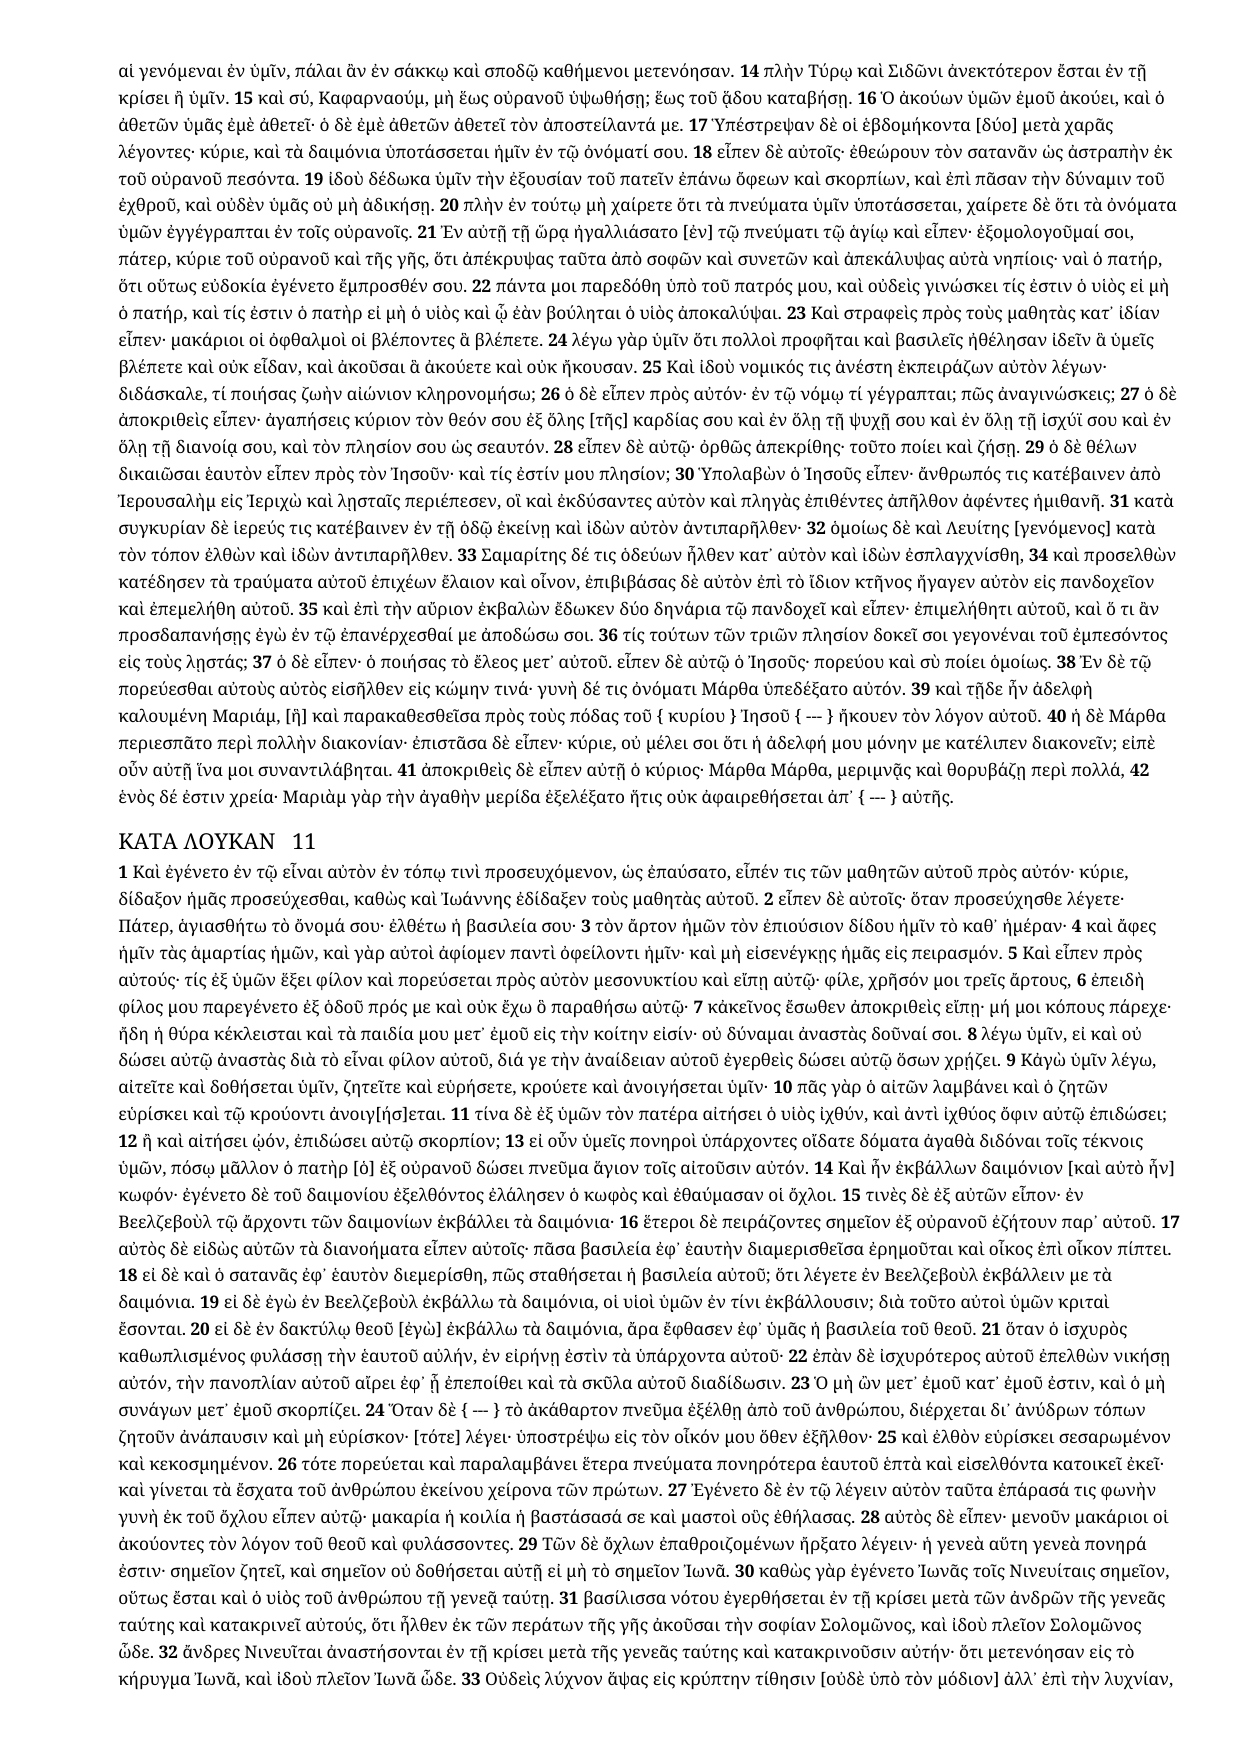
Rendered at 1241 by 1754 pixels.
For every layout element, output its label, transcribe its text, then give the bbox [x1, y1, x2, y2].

text ΚΑΤΑ ΛΟΥΚΑΝ 11 [118, 826, 1181, 856]
text 1 Καὶ ἐγένετο ἐν τῷ εἶναι αὐτὸν ἐν τόπῳ τινὶ προσευχόμενον, ὡς ἐπαύσατο, εἶπέν τις τῶν μαθητῶν αὐτοῦ πρὸς αὐτόν· κύριε, δίδαξον ἡμᾶς προσεύχεσθαι, καθὼς καὶ Ἰωάννης ἐδίδαξεν τοὺς μαθητὰς αὐτοῦ. 2 εἶπεν δὲ αὐτοῖς· ὅταν προσεύχησθε λέγετε· Πάτερ, ἁγιασθήτω τὸ ὄνομά σου· ἐλθέτω ἡ βασιλεία σου· 3 τὸν ἄρτον ἡμῶν τὸν ἐπιούσιον δίδου ἡμῖν τὸ καθ᾽ ἡμέραν· 4 καὶ ἄφες ἡμῖν τὰς ἁμαρτίας ἡμῶν, καὶ γὰρ αὐτοὶ ἀφίομεν παντὶ ὀφείλοντι ἡμῖν· καὶ μὴ εἰσενέγκῃς ἡμᾶς εἰς πειρασμόν. 5 Καὶ εἶπεν πρὸς αὐτούς· τίς ἐξ ὑμῶν ἕξει φίλον καὶ πορεύσεται πρὸς αὐτὸν μεσονυκτίου καὶ εἴπῃ αὐτῷ· φίλε, χρῆσόν μοι τρεῖς ἄρτους, 6 ἐπειδὴ φίλος μου παρεγένετο ἐξ ὁδοῦ πρός με καὶ οὐκ ἔχω ὃ παραθήσω αὐτῷ· 7 κἀκεῖνος ἔσωθεν ἀποκριθεὶς εἴπῃ· μή μοι κόπους πάρεχε· ἤδη ἡ θύρα κέκλεισται καὶ τὰ παιδία μου μετ᾽ ἐμοῦ εἰς τὴν κοίτην εἰσίν· οὐ δύναμαι ἀναστὰς δοῦναί σοι. 8 λέγω ὑμῖν, εἰ καὶ οὐ δώσει αὐτῷ ἀναστὰς διὰ τὸ εἶναι φίλον αὐτοῦ, διά γε τὴν ἀναίδειαν αὐτοῦ ἐγερθεὶς δώσει αὐτῷ ὅσων χρῄζει. 9 Κἀγὼ ὑμῖν λέγω, αἰτεῖτε καὶ δοθήσεται ὑμῖν, ζητεῖτε καὶ εὑρήσετε, κρούετε καὶ ἀνοιγήσεται ὑμῖν· 10 πᾶς γὰρ ὁ αἰτῶν λαμβάνει καὶ ὁ ζητῶν εὑρίσκει καὶ τῷ κρούοντι ἀνοιγ[ήσ]εται. 11 τίνα δὲ ἐξ ὑμῶν τὸν πατέρα αἰτήσει ὁ υἱὸς ἰχθύν, καὶ ἀντὶ ἰχθύος ὄφιν αὐτῷ ἐπιδώσει; 12 ἢ καὶ αἰτήσει ᾠόν, ἐπιδώσει αὐτῷ σκορπίον; 13 εἰ οὖν ὑμεῖς πονηροὶ ὑπάρχοντες οἴδατε δόματα ἀγαθὰ διδόναι τοῖς τέκνοις ὑμῶν, πόσῳ μᾶλλον ὁ πατὴρ [ὁ] ἐξ οὐρανοῦ δώσει πνεῦμα ἅγιον τοῖς αἰτοῦσιν αὐτόν. 14 Καὶ ἦν ἐκβάλλων δαιμόνιον [καὶ αὐτὸ ἦν] κωφόν· ἐγένετο δὲ τοῦ δαιμονίου ἐξελθόντος ἐλάλησεν ὁ κωφὸς καὶ ἐθαύμασαν οἱ ὄχλοι. 15 τινὲς δὲ ἐξ αὐτῶν εἶπον· ἐν Βεελζεβοὺλ τῷ ἄρχοντι τῶν δαιμονίων ἐκβάλλει τὰ δαιμόνια· 16 ἕτεροι δὲ πειράζοντες σημεῖον ἐξ οὐρανοῦ ἐζήτουν παρ᾽ αὐτοῦ. 17 αὐτὸς δὲ εἰδὼς αὐτῶν τὰ διανοήματα εἶπεν αὐτοῖς· πᾶσα βασιλεία ἐφ᾽ ἑαυτὴν διαμερισθεῖσα ἐρημοῦται καὶ οἶκος ἐπὶ οἶκον πίπτει. 18 εἰ δὲ καὶ ὁ σατανᾶς ἐφ᾽ ἑαυτὸν διεμερίσθη, πῶς σταθήσεται ἡ βασιλεία αὐτοῦ; ὅτι λέγετε ἐν Βεελζεβοὺλ ἐκβάλλειν με τὰ δαιμόνια. 19 εἰ δὲ ἐγὼ ἐν Βεελζεβοὺλ ἐκβάλλω τὰ δαιμόνια, οἱ υἱοὶ ὑμῶν ἐν τίνι ἐκβάλλουσιν; διὰ τοῦτο αὐτοὶ ὑμῶν κριταὶ ἔσονται. 20 εἰ δὲ ἐν δακτύλῳ θεοῦ [ἐγὼ] ἐκβάλλω τὰ δαιμόνια, ἄρα ἔφθασεν ἐφ᾽ ὑμᾶς ἡ βασιλεία τοῦ θεοῦ. 21 ὅταν ὁ ἰσχυρὸς καθωπλισμένος φυλάσσῃ τὴν ἑαυτοῦ αὐλήν, ἐν εἰρήνῃ ἐστὶν τὰ ὑπάρχοντα αὐτοῦ· 22 ἐπὰν δὲ ἰσχυρότερος αὐτοῦ ἐπελθὼν νικήσῃ αὐτόν, τὴν πανοπλίαν αὐτοῦ αἴρει ἐφ᾽ ᾗ ἐπεποίθει καὶ τὰ σκῦλα αὐτοῦ διαδίδωσιν. 23 Ὁ μὴ ὢν μετ᾽ ἐμοῦ κατ᾽ ἐμοῦ ἐστιν, καὶ ὁ μὴ συνάγων μετ᾽ ἐμοῦ σκορπίζει. 24 Ὅταν δὲ { --- } τὸ ἀκάθαρτον πνεῦμα ἐξέλθῃ ἀπὸ τοῦ ἀνθρώπου, διέρχεται δι᾽ ἀνύδρων τόπων ζητοῦν ἀνάπαυσιν καὶ μὴ εὑρίσκον· [τότε] λέγει· ὑποστρέψω εἰς τὸν οἶκόν μου ὅθεν ἐξῆλθον· 25 καὶ ἐλθὸν εὑρίσκει σεσαρωμένον καὶ κεκοσμημένον. 26 τότε πορεύεται καὶ παραλαμβάνει ἕτερα πνεύματα πονηρότερα ἑαυτοῦ ἑπτὰ καὶ εἰσελθόντα κατοικεῖ ἐκεῖ· καὶ γίνεται τὰ ἔσχατα τοῦ ἀνθρώπου ἐκείνου χείρονα τῶν πρώτων. 27 Ἐγένετο δὲ ἐν τῷ λέγειν αὐτὸν ταῦτα ἐπάρασά τις φωνὴν γυνὴ ἐκ τοῦ ὄχλου εἶπεν αὐτῷ· μακαρία ἡ κοιλία ἡ βαστάσασά σε καὶ μαστοὶ οὓς ἐθήλασας. 28 αὐτὸς δὲ εἶπεν· μενοῦν μακάριοι οἱ ἀκούοντες τὸν λόγον τοῦ θεοῦ καὶ φυλάσσοντες. 29 Τῶν δὲ ὄχλων ἐπαθροιζομένων ἤρξατο λέγειν· ἡ γενεὰ αὕτη γενεὰ πονηρά ἐστιν· σημεῖον ζητεῖ, καὶ σημεῖον οὐ δοθήσεται αὐτῇ εἰ μὴ τὸ σημεῖον Ἰωνᾶ. 30 καθὼς γὰρ ἐγένετο Ἰωνᾶς τοῖς Νινευίταις σημεῖον, οὕτως ἔσται καὶ ὁ υἱὸς τοῦ ἀνθρώπου τῇ γενεᾷ ταύτῃ. 31 βασίλισσα νότου ἐγερθήσεται ἐν τῇ κρίσει μετὰ τῶν ἀνδρῶν τῆς γενεᾶς ταύτης καὶ κατακρινεῖ αὐτούς, ὅτι ἦλθεν ἐκ τῶν περάτων τῆς γῆς ἀκοῦσαι τὴν σοφίαν Σολομῶνος, καὶ ἰδοὺ πλεῖον Σολομῶνος ὧδε. 32 ἄνδρες Νινευῖται ἀναστήσονται ἐν τῇ κρίσει μετὰ τῆς γενεᾶς ταύτης καὶ κατακρινοῦσιν αὐτήν· ὅτι μετενόησαν εἰς τὸ κήρυγμα Ἰωνᾶ, καὶ ἰδοὺ πλεῖον Ἰωνᾶ ὧδε. 33 Οὐδεὶς λύχνον ἅψας εἰς κρύπτην τίθησιν [οὐδὲ ὑπὸ τὸν μόδιον] ἀλλ᾽ ἐπὶ τὴν λυχνίαν, [118, 860, 1181, 1690]
text αἱ γενόμεναι ἐν ὑμῖν, πάλαι ἂν ἐν σάκκῳ καὶ σποδῷ καθήμενοι μετενόησαν. 14 πλὴν Τύρῳ καὶ Σιδῶνι ἀνεκτότερον ἔσται ἐν τῇ κρίσει ἢ ὑμῖν. 15 καὶ σύ, Καφαρναούμ, μὴ ἕως οὐρανοῦ ὑψωθήσῃ; ἕως τοῦ ᾅδου καταβήσῃ. 16 Ὁ ἀκούων ὑμῶν ἐμοῦ ἀκούει, καὶ ὁ ἀθετῶν ὑμᾶς ἐμὲ ἀθετεῖ· ὁ δὲ ἐμὲ ἀθετῶν ἀθετεῖ τὸν ἀποστείλαντά με. 17 Ὑπέστρεψαν δὲ οἱ ἑβδομήκοντα [δύο] μετὰ χαρᾶς λέγοντες· κύριε, καὶ τὰ δαιμόνια ὑποτάσσεται ἡμῖν ἐν τῷ ὀνόματί σου. 18 εἶπεν δὲ αὐτοῖς· ἐθεώρουν τὸν σατανᾶν ὡς ἀστραπὴν ἐκ τοῦ οὐρανοῦ πεσόντα. 19 ἰδοὺ δέδωκα ὑμῖν τὴν ἐξουσίαν τοῦ πατεῖν ἐπάνω ὄφεων καὶ σκορπίων, καὶ ἐπὶ πᾶσαν τὴν δύναμιν τοῦ ἐχθροῦ, καὶ οὐδὲν ὑμᾶς οὐ μὴ ἀδικήσῃ. 20 πλὴν ἐν τούτῳ μὴ χαίρετε ὅτι τὰ πνεύματα ὑμῖν ὑποτάσσεται, χαίρετε δὲ ὅτι τὰ ὀνόματα ὑμῶν ἐγγέγραπται ἐν τοῖς οὐρανοῖς. 21 Ἐν αὐτῇ τῇ ὥρᾳ ἠγαλλιάσατο [ἐν] τῷ πνεύματι τῷ ἁγίῳ καὶ εἶπεν· ἐξομολογοῦμαί σοι, πάτερ, κύριε τοῦ οὐρανοῦ καὶ τῆς γῆς, ὅτι ἀπέκρυψας ταῦτα ἀπὸ σοφῶν καὶ συνετῶν καὶ ἀπεκάλυψας αὐτὰ νηπίοις· ναὶ ὁ πατήρ, ὅτι οὕτως εὐδοκία ἐγένετο ἔμπροσθέν σου. 22 πάντα μοι παρεδόθη ὑπὸ τοῦ πατρός μου, καὶ οὐδεὶς γινώσκει τίς ἐστιν ὁ υἱὸς εἰ μὴ ὁ πατήρ, καὶ τίς ἐστιν ὁ πατὴρ εἰ μὴ ὁ υἱὸς καὶ ᾧ ἐὰν βούληται ὁ υἱὸς ἀποκαλύψαι. 23 Καὶ στραφεὶς πρὸς τοὺς μαθητὰς κατ᾽ ἰδίαν εἶπεν· μακάριοι οἱ ὀφθαλμοὶ οἱ βλέποντες ἃ βλέπετε. 24 λέγω γὰρ ὑμῖν ὅτι πολλοὶ προφῆται καὶ βασιλεῖς ἠθέλησαν ἰδεῖν ἃ ὑμεῖς βλέπετε καὶ οὐκ εἶδαν, καὶ ἀκοῦσαι ἃ ἀκούετε καὶ οὐκ ἤκουσαν. 25 Καὶ ἰδοὺ νομικός τις ἀνέστη ἐκπειράζων αὐτὸν λέγων· διδάσκαλε, τί ποιήσας ζωὴν αἰώνιον κληρονομήσω; 26 ὁ δὲ εἶπεν πρὸς αὐτόν· ἐν τῷ νόμῳ τί γέγραπται; πῶς ἀναγινώσκεις; 27 ὁ δὲ ἀποκριθεὶς εἶπεν· ἀγαπήσεις κύριον τὸν θεόν σου ἐξ ὅλης [τῆς] καρδίας σου καὶ ἐν ὅλῃ τῇ ψυχῇ σου καὶ ἐν ὅλῃ τῇ ἰσχύϊ σου καὶ ἐν ὅλῃ τῇ διανοίᾳ σου, καὶ τὸν πλησίον σου ὡς σεαυτόν. 28 εἶπεν δὲ αὐτῷ· ὀρθῶς ἀπεκρίθης· τοῦτο ποίει καὶ ζήσῃ. 29 ὁ δὲ θέλων δικαιῶσαι ἑαυτὸν εἶπεν πρὸς τὸν Ἰησοῦν· καὶ τίς ἐστίν μου πλησίον; 30 Ὑπολαβὼν ὁ Ἰησοῦς εἶπεν· ἄνθρωπός τις κατέβαινεν ἀπὸ Ἰερουσαλὴμ εἰς Ἰεριχὼ καὶ λῃσταῖς περιέπεσεν, οἳ καὶ ἐκδύσαντες αὐτὸν καὶ πληγὰς ἐπιθέντες ἀπῆλθον ἀφέντες ἡμιθανῆ. 31 κατὰ συγκυρίαν δὲ ἱερεύς τις κατέβαινεν ἐν τῇ ὁδῷ ἐκείνῃ καὶ ἰδὼν αὐτὸν ἀντιπαρῆλθεν· 32 ὁμοίως δὲ καὶ Λευίτης [γενόμενος] κατὰ τὸν τόπον ἐλθὼν καὶ ἰδὼν ἀντιπαρῆλθεν. 33 Σαμαρίτης δέ τις ὁδεύων ἦλθεν κατ᾽ αὐτὸν καὶ ἰδὼν ἐσπλαγχνίσθη, 34 καὶ προσελθὼν κατέδησεν τὰ τραύματα αὐτοῦ ἐπιχέων ἔλαιον καὶ οἶνον, ἐπιβιβάσας δὲ αὐτὸν ἐπὶ τὸ ἴδιον κτῆνος ἤγαγεν αὐτὸν εἰς πανδοχεῖον καὶ ἐπεμελήθη αὐτοῦ. 35 καὶ ἐπὶ τὴν αὔριον ἐκβαλὼν ἔδωκεν δύο δηνάρια τῷ πανδοχεῖ καὶ εἶπεν· ἐπιμελήθητι αὐτοῦ, καὶ ὅ τι ἂν προσδαπανήσῃς ἐγὼ ἐν τῷ ἐπανέρχεσθαί με ἀποδώσω σοι. 36 τίς τούτων τῶν τριῶν πλησίον δοκεῖ σοι γεγονέναι τοῦ ἐμπεσόντος εἰς τοὺς λῃστάς; 37 ὁ δὲ εἶπεν· ὁ ποιήσας τὸ ἔλεος μετ᾽ αὐτοῦ. εἶπεν δὲ αὐτῷ ὁ Ἰησοῦς· πορεύου καὶ σὺ ποίει ὁμοίως. 38 Ἐν δὲ τῷ πορεύεσθαι αὐτοὺς αὐτὸς εἰσῆλθεν εἰς κώμην τινά· γυνὴ δέ τις ὀνόματι Μάρθα ὑπεδέξατο αὐτόν. 39 καὶ τῇδε ἦν ἀδελφὴ καλουμένη Μαριάμ, [ἣ] καὶ παρακαθεσθεῖσα πρὸς τοὺς πόδας τοῦ { κυρίου } Ἰησοῦ { --- } ἤκουεν τὸν λόγον αὐτοῦ. 40 ἡ δὲ Μάρθα περιεσπᾶτο περὶ πολλὴν διακονίαν· ἐπιστᾶσα δὲ εἶπεν· κύριε, οὐ μέλει σοι ὅτι ἡ ἀδελφή μου μόνην με κατέλιπεν διακονεῖν; εἰπὲ οὖν αὐτῇ ἵνα μοι συναντιλάβηται. 41 ἀποκριθεὶς δὲ εἶπεν αὐτῇ ὁ κύριος· Μάρθα Μάρθα, μεριμνᾷς καὶ θορυβάζῃ περὶ πολλά, 42 ἑνὸς δέ ἐστιν χρεία· Μαριὰμ γὰρ τὴν ἀγαθὴν μερίδα ἐξελέξατο ἥτις οὐκ ἀφαιρεθήσεται ἀπ᾽ { --- } αὐτῆς. [118, 59, 1181, 808]
